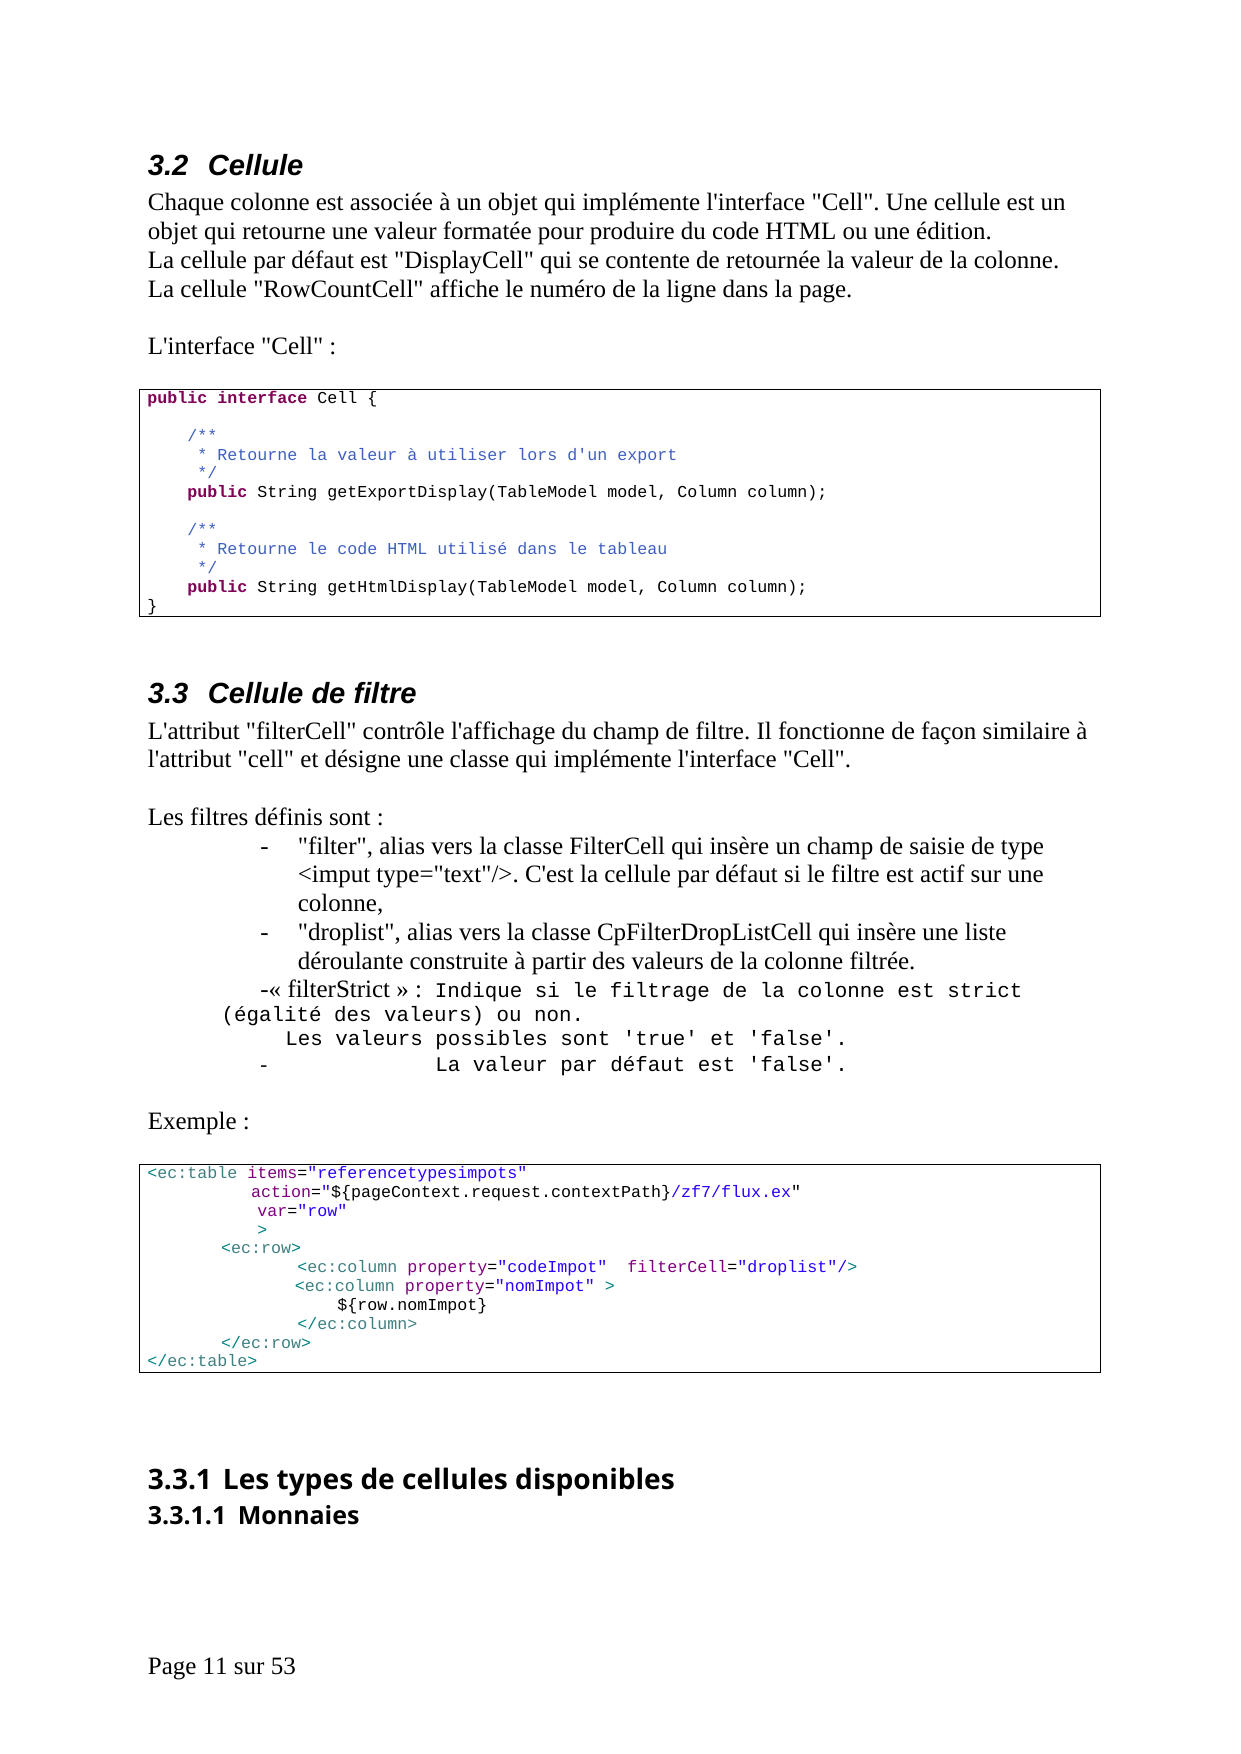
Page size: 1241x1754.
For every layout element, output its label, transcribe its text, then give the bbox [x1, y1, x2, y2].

list "droplist", alias vers la classe CpFilterDropListCell qui insère une liste déroulante construite à partir des valeurs de la colonne filtrée. [260, 917, 1092, 974]
list "filter", alias vers la classe FilterCell qui insère un champ de saisie de type <imput type="text"/>. C'est la cellule par défaut si le filtre est actif sur une colonne, [260, 831, 1092, 917]
text Les filtres définis sont : [148, 802, 1092, 831]
table_header <ec:table items="referencetypesimpots" action="${pageContext.request.contextPath}/zf7/flux.ex" var="row" > <ec:row> <ec:column property="codeImpot" filterCell="droplist"/> <ec:column property="nomImpot" > ${row.nomImpot} </ec:column> </ec:row> </ec:table> [140, 1165, 1100, 1372]
subtitle Monnaies [148, 1498, 1092, 1532]
text L'interface "Cell" : [148, 331, 1092, 360]
text L'attribut "filterCell" contrôle l'affichage du champ de filtre. Il fonctionne de façon similaire à l'attribut "cell" et désigne une classe qui implémente l'interface "Cell". [148, 716, 1092, 773]
list La valeur par défaut est 'false'. [260, 1051, 1092, 1077]
text -« filterStrict » : Indique si le filtrage de la colonne est strict (égalité des valeurs) ou non. [221, 974, 1092, 1028]
subtitle Cellule [148, 148, 1092, 181]
text La cellule "RowCountCell" affiche le numéro de la ligne dans la page. [148, 274, 1092, 302]
subtitle Cellule de filtre [148, 676, 1092, 709]
subtitle Les types de cellules disponibles [148, 1459, 1092, 1498]
text La cellule par défaut est "DisplayCell" qui se contente de retournée la valeur de la colonne. [148, 245, 1092, 274]
text Chaque colonne est associée à un objet qui implémente l'interface "Cell". Une cellule est un objet qui retourne une valeur formatée pour produire du code HTML ou une édition. [148, 187, 1092, 245]
text Les valeurs possibles sont 'true' et 'false'. [148, 1028, 1092, 1051]
text Exemple : [148, 1106, 1092, 1135]
table_header public interface Cell { /** * Retourne la valeur à utiliser lors d'un export */ public String getExportDisplay(TableModel model, Column column); /** * Retourne le code HTML utilisé dans le tableau */ public String getHtmlDisplay(TableModel model, Column column); } [140, 390, 1100, 616]
